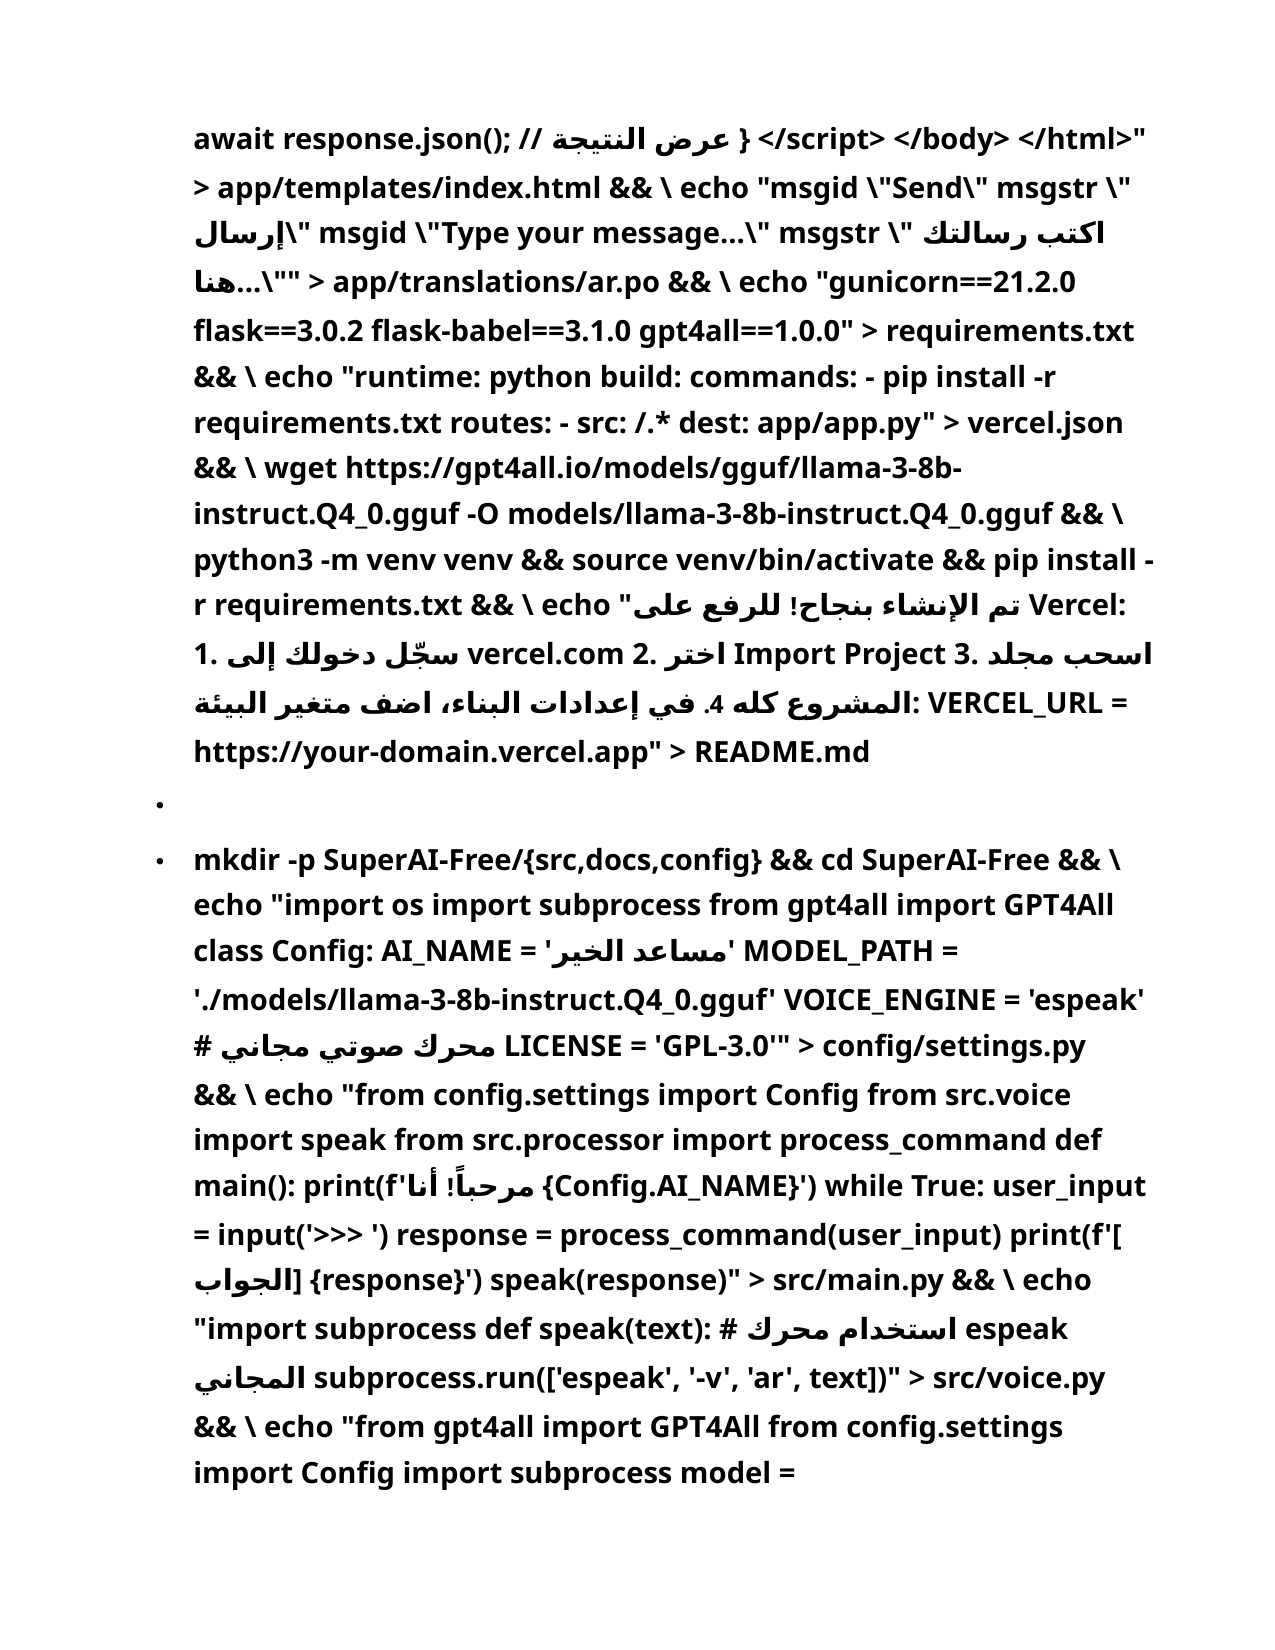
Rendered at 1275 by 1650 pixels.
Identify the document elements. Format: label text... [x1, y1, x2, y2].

list mkdir -p SuperAI-Free/{src,docs,config} && cd SuperAI-Free && \ echo "import os import subprocess from gpt4all import GPT4All class Config: AI_NAME = 'مساعد الخير' MODEL_PATH = './models/llama-3-8b-instruct.Q4_0.gguf' VOICE_ENGINE = 'espeak' # محرك صوتي مجاني LICENSE = 'GPL-3.0'" > config/settings.py && \ echo "from config.settings import Config from src.voice import speak from src.processor import process_command def main(): print(f'مرحباً! أنا {Config.AI_NAME}') while True: user_input = input('>>> ') response = process_command(user_input) print(f'[الجواب] {response}') speak(response)" > src/main.py && \ echo "import subprocess def speak(text): # استخدام محرك espeak المجاني subprocess.run(['espeak', '-v', 'ar', text])" > src/voice.py && \ echo "from gpt4all import GPT4All from config.settings import Config import subprocess model = GPT4All(Config.MODEL_PATH) def process_command(command): response = model.generate( f'''أنت مساعد خيري مجاني. قم بتنفيذ المهمة: {command} الإرشادات: 1. استخدم أدوات مفتوحة المصدر فقط 2. لا تستخدم خدمات مدفوعة 3. قدم الحلول المجانية 4. اكتب الأكواد عند الطلب''' ) execute_commands(response) return response def execute_commands(response): if '```bash' in response: code = response.split('```bash')[1].split('```')[0] subprocess.run(code, shell=True)" > src/processor.py && \ echo "gpt4all>=1.0.0 espeak>=1.48.04" > requirements.txt && \ echo "GNU GENERAL PUBLIC LICENSE الإصدار 3، 29 يونيو 2007 Copyright (C) 2024 مساعد الخير المجاني هذا البرنامج مجاني يمكنك تعديله وإعادة توزيعه" > LICENSE && \ mkdir models && \ wget https://gpt4all.io/models/gguf/llama-3-8b-instruct.Q4_0.gguf -O models/llama-3-8b-instruct.Q4_0.gguf && \ python3 -m venv venv && source venv/bin/activate && pip install -r requirements.txt && \ echo "تم التثبيت بنجاح! التشغيل: 1. source venv/bin/activate 2. python3 src/main.py" > README.md [156, 839, 1157, 1492]
list mkdir -p AI-Helper/{app/{templates,static,translations},config,models} && cd AI-Helper && \ echo "from flask import Flask, request, jsonify, render_template from flask_babel import Babel import os app = Flask(__name__) app.config['BABEL_DEFAULT_LOCALE'] = 'ar' babel = Babel(app) @babel.localeselector def get_locale(): return request.accept_languages.best_match(['ar', 'en']) @app.route('/') def home(): return render_template('index.html') @app.route('/process', methods=['POST']) def process(): data = request.json # سيتم إضافة المنطق هنا return jsonify({'response': 'تم التنفيذ بنجاح'}) if __name__ == '__main__': app.run()" > app/app.py && \ echo "import os from dotenv import load_dotenv load_dotenv() class Config: VERCEL_URL = os.getenv('VERCEL_URL') MODEL_PATH = './models/llama-3-8b-instruct.Q4_0.gguf' LANGUAGES = ['ar', 'en']" > config/settings.py && \ echo "<!DOCTYPE html> <html dir="{{ 'rtl' if get_locale() == 'ar' else 'ltr' }}"> <head> <title>مساعد الذكاء المجاني</title> </head> <body> <div id="chat-container"> <div id="messages"> <div class="message ai">مرحباً! كيف يمكنني مساعدتك اليوم؟</div> </div> <textarea id="input" placeholder="{{ _('اكتب رسالتك هنا...') }}"></textarea> <button onclick="processCommand()">{{ _('إرسال') }}</button> </div> <script> async function processCommand() { const text = document.getElementById('input').value; const response = await fetch('/process', { method: 'POST', headers: {'Content-Type': 'application/json'}, body: JSON.stringify({text}) }); const data = await response.json(); // عرض النتيجة } </script> </body> </html>" > app/templates/index.html && \ echo "msgid \"Send\" msgstr \"إرسال\" msgid \"Type your message...\" msgstr \"اكتب رسالتك هنا...\"" > app/translations/ar.po && \ echo "gunicorn==21.2.0 flask==3.0.2 flask-babel==3.1.0 gpt4all==1.0.0" > requirements.txt && \ echo "runtime: python build: commands: - pip install -r requirements.txt routes: - src: /.* dest: app/app.py" > vercel.json && \ wget https://gpt4all.io/models/gguf/llama-3-8b-instruct.Q4_0.gguf -O models/llama-3-8b-instruct.Q4_0.gguf && \ python3 -m venv venv && source venv/bin/activate && pip install -r requirements.txt && \ echo "تم الإنشاء بنجاح! للرفع على Vercel: 1. سجّل دخولك إلى vercel.com 2. اختر Import Project 3. اسحب مجلد المشروع كله 4. في إعدادات البناء، اضف متغير البيئة: VERCEL_URL = https://your-domain.vercel.app" > README.md [156, 118, 1157, 771]
